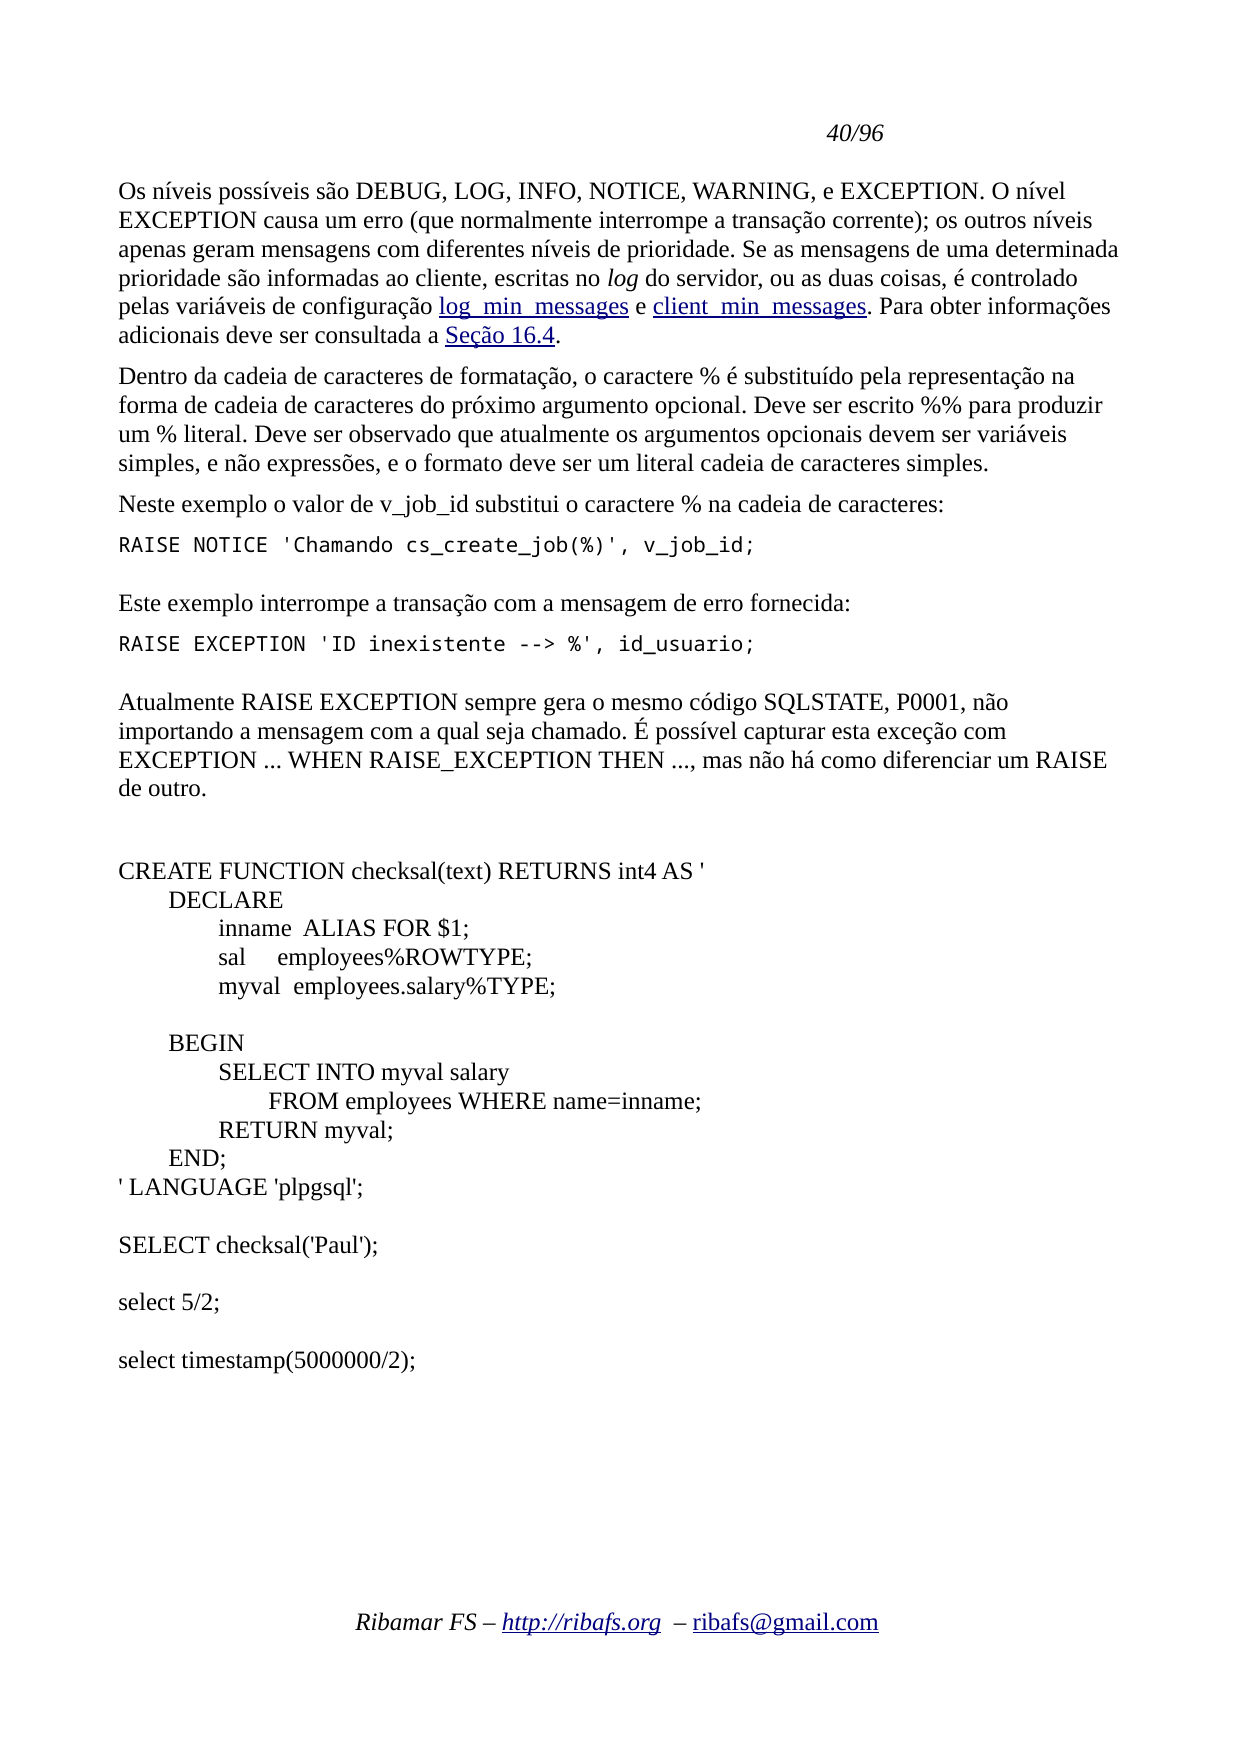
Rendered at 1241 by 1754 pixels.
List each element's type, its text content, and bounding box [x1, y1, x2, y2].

text RAISE NOTICE 'Chamando cs_create_job(%)', v_job_id; [118, 530, 1122, 558]
text BEGIN [118, 1028, 1122, 1057]
text SELECT checksal('Paul'); [118, 1230, 1122, 1258]
text END; [118, 1143, 1122, 1172]
text select timestamp(5000000/2); [118, 1345, 1122, 1373]
text Atualmente RAISE EXCEPTION sempre gera o mesmo código SQLSTATE, P0001, não importando a mensagem com a qual seja chamado. É possível capturar esta exceção com EXCEPTION ... WHEN RAISE_EXCEPTION THEN ..., mas não há como diferenciar um RAISE de outro. [118, 687, 1122, 802]
text sal employees%ROWTYPE; [118, 942, 1122, 971]
text myval employees.salary%TYPE; [118, 971, 1122, 1000]
text RETURN myval; [118, 1115, 1122, 1143]
text Neste exemplo o valor de v_job_id substitui o caractere % na cadeia de caracteres: [118, 489, 1122, 518]
text inname ALIAS FOR $1; [118, 913, 1122, 942]
text ' LANGUAGE 'plpgsql'; [118, 1172, 1122, 1201]
text CREATE FUNCTION checksal(text) RETURNS int4 AS ' [118, 856, 1122, 885]
text DECLARE [118, 885, 1122, 913]
text Dentro da cadeia de caracteres de formatação, o caractere % é substituído pela representação na forma de cadeia de caracteres do próximo argumento opcional. Deve ser escrito %% para produzir um % literal. Deve ser observado que atualmente os argumentos opcionais devem ser variáveis simples, e não expressões, e o formato deve ser um literal cadeia de caracteres simples. [118, 361, 1122, 476]
text RAISE EXCEPTION 'ID inexistente --> %', id_usuario; [118, 629, 1122, 658]
text Este exemplo interrompe a transação com a mensagem de erro fornecida: [118, 588, 1122, 617]
text select 5/2; [118, 1287, 1122, 1316]
text FROM employees WHERE name=inname; [118, 1086, 1122, 1115]
text SELECT INTO myval salary [118, 1057, 1122, 1086]
text Os níveis possíveis são DEBUG, LOG, INFO, NOTICE, WARNING, e EXCEPTION. O nível EXCEPTION causa um erro (que normalmente interrompe a transação corrente); os outros níveis apenas geram mensagens com diferentes níveis de prioridade. Se as mensagens de uma determinada prioridade são informadas ao cliente, escritas no log do servidor, ou as duas coisas, é controlado pelas variáveis de configuração log_min_messages e client_min_messages. Para obter informações adicionais deve ser consultada a Seção 16.4. [118, 176, 1122, 349]
